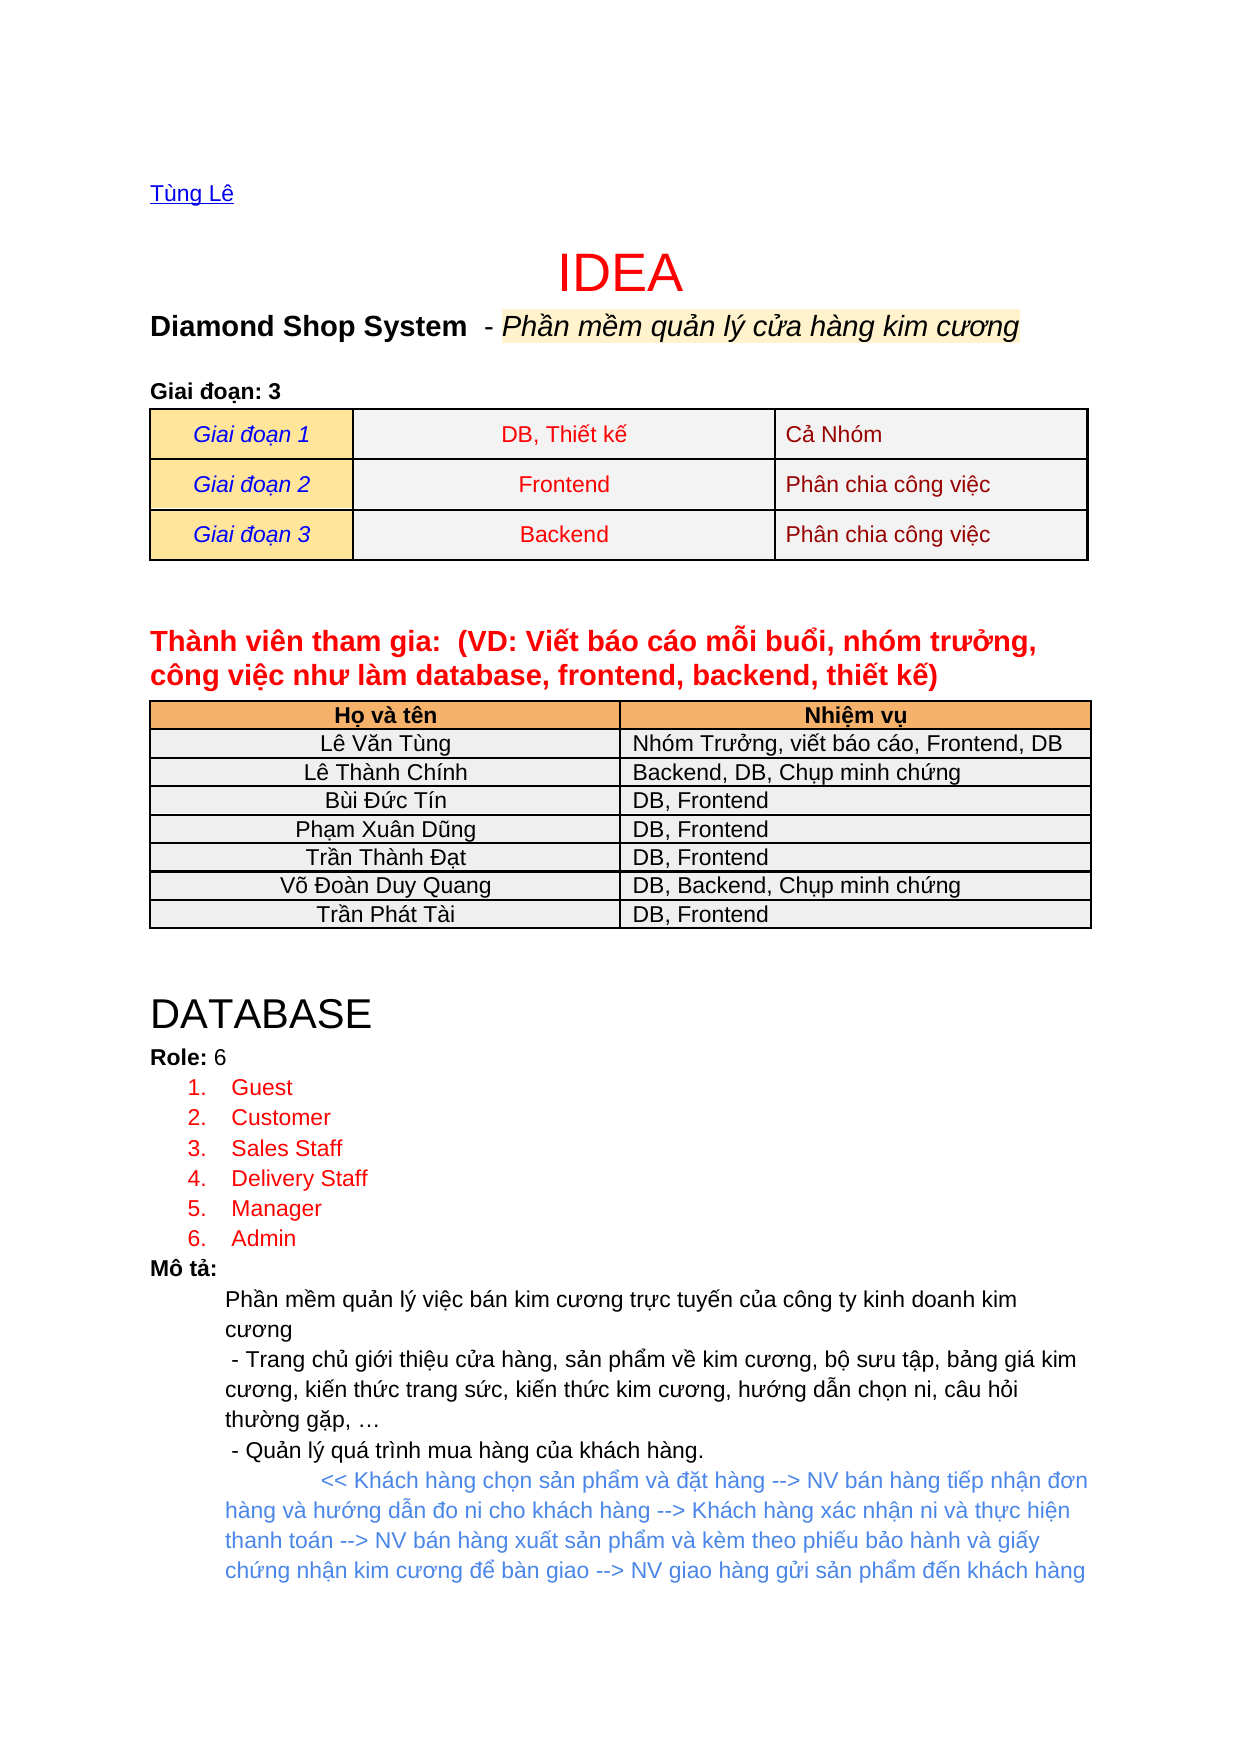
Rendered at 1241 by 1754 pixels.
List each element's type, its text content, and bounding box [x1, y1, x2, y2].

title IDEA [150, 241, 1090, 303]
text Diamond Shop System - Phần mềm quản lý cửa hàng kim cương [150, 309, 1090, 343]
table_cell Bùi Đức Tín [151, 787, 619, 813]
table_header Nhiệm vụ [621, 702, 1090, 728]
title DATABASE [150, 990, 1090, 1038]
table_cell Lê Văn Tùng [151, 730, 619, 757]
text << Khách hàng chọn sản phẩm và đặt hàng --> NV bán hàng tiếp nhận đơn hàng và hướng dẫn đo ni cho khách hàng --> Khách hàng xác nhận ni và thực hiện thanh toán --> NV bán hàng xuất sản phẩm và kèm theo phiếu bảo hành và giấy chứng nhận kim cương để bàn giao --> NV giao hàng gửi sản phẩm đến khách hàng [225, 1467, 1090, 1584]
table_cell Backend [354, 511, 774, 559]
text - Trang chủ giới thiệu cửa hàng, sản phẩm về kim cương, bộ sưu tập, bảng giá kim cương, kiến thức trang sức, kiến thức kim cương, hướng dẫn chọn ni, câu hỏi thường gặp, … [225, 1346, 1090, 1433]
table_header Họ và tên [151, 702, 619, 728]
table_cell DB, Frontend [621, 816, 1090, 842]
text Tùng Lê [150, 180, 1090, 207]
table_cell Nhóm Trưởng, viết báo cáo, Frontend, DB [621, 730, 1090, 757]
table_cell Trần Thành Đạt [151, 844, 619, 870]
table_cell Lê Thành Chính [151, 759, 619, 785]
list Sales Staff [187, 1134, 1090, 1161]
table_cell Phạm Xuân Dũng [151, 816, 619, 842]
table_cell DB, Frontend [621, 787, 1090, 813]
table_header Giai đoạn 1 [151, 410, 352, 458]
table_header DB, Thiết kế [354, 410, 774, 458]
table_header Cả Nhóm [776, 410, 1086, 458]
text Role: 6 [150, 1044, 1090, 1070]
list Delivery Staff [187, 1165, 1090, 1191]
table_cell DB, Backend, Chụp minh chứng [621, 873, 1090, 899]
text - Quản lý quá trình mua hàng của khách hàng. [225, 1437, 1090, 1463]
table_cell Backend, DB, Chụp minh chứng [621, 759, 1090, 785]
list Admin [187, 1225, 1090, 1252]
table_cell Giai đoạn 3 [151, 511, 352, 559]
text Phần mềm quản lý việc bán kim cương trực tuyến của công ty kinh doanh kim cương [225, 1286, 1090, 1342]
text Mô tả: [150, 1255, 1090, 1282]
list Customer [187, 1104, 1090, 1131]
list Manager [187, 1195, 1090, 1221]
table_cell Phân chia công việc [776, 460, 1086, 508]
table_cell Võ Đoàn Duy Quang [151, 873, 619, 899]
table_cell Giai đoạn 2 [151, 460, 352, 508]
table_cell Phân chia công việc [776, 511, 1086, 559]
text Giai đoạn: 3 [150, 378, 1090, 404]
table_cell DB, Frontend [621, 844, 1090, 870]
table_cell Frontend [354, 460, 774, 508]
table_cell DB, Frontend [621, 901, 1090, 927]
table_cell Trần Phát Tài [151, 901, 619, 927]
subtitle Thành viên tham gia: (VD: Viết báo cáo mỗi buổi, nhóm trưởng, công việc như làm database, frontend, backend, thiết kế) [150, 624, 1090, 691]
list Guest [187, 1074, 1090, 1101]
